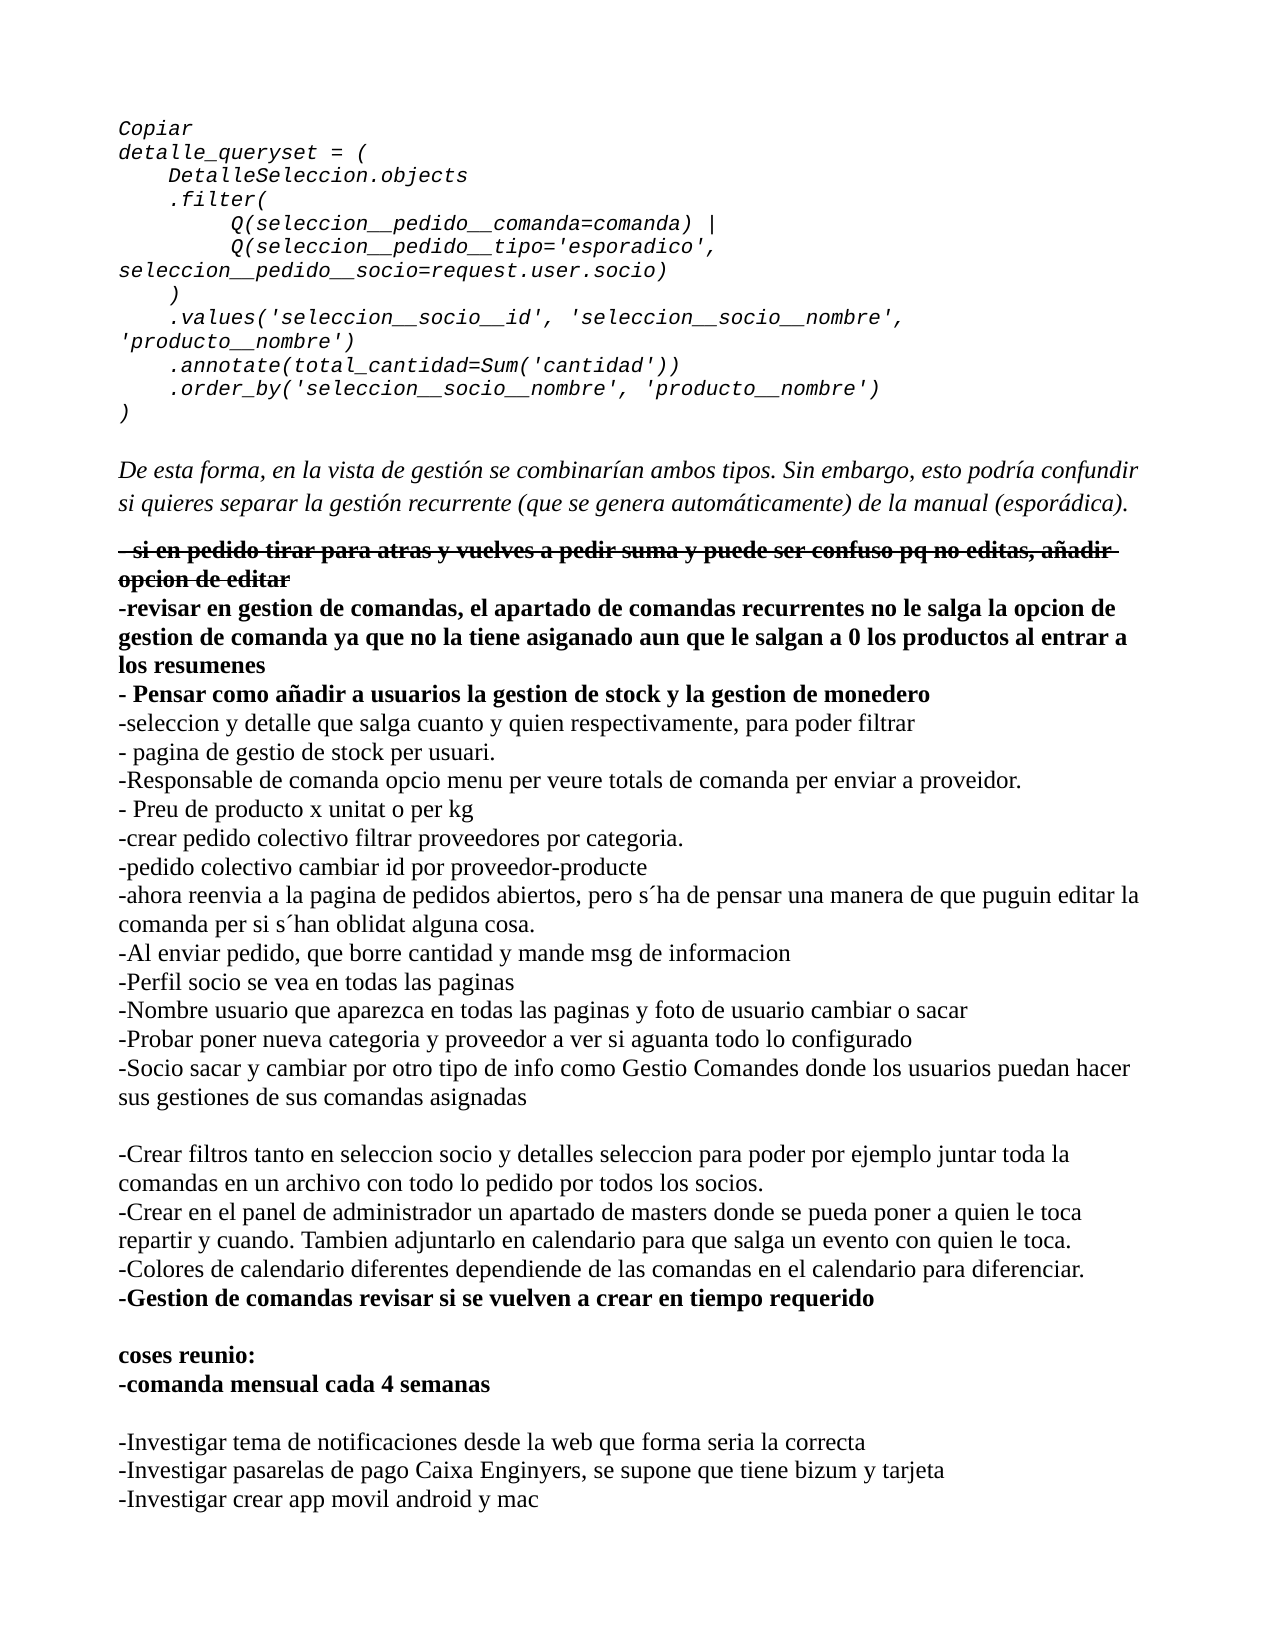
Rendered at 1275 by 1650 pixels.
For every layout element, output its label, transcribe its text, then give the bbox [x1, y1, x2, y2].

text DetalleSeleccion.objects [118, 165, 1157, 189]
text -Gestion de comandas revisar si se vuelven a crear en tiempo requerido [118, 1283, 1157, 1312]
text coses reunio: -comanda mensual cada 4 semanas [118, 1341, 1157, 1398]
text - Preu de producto x unitat o per kg [118, 794, 1157, 823]
text -pedido colectivo cambiar id por proveedor-producte [118, 852, 1157, 881]
text De esta forma, en la vista de gestión se combinarían ambos tipos. Sin embargo, esto podría confundir si quieres separar la gestión recurrente (que se genera automáticamente) de la manual (esporádica). [118, 455, 1157, 517]
text -ahora reenvia a la pagina de pedidos abiertos, pero s´ha de pensar una manera de que puguin editar la comanda per si s´han oblidat alguna cosa. [118, 881, 1157, 938]
text - pagina de gestio de stock per usuari. [118, 737, 1157, 766]
text .filter( [118, 189, 1157, 213]
text -Crear en el panel de administrador un apartado de masters donde se pueda poner a quien le toca repartir y cuando. Tambien adjuntarlo en calendario para que salga un evento con quien le toca. [118, 1197, 1157, 1254]
text -crear pedido colectivo filtrar proveedores por categoria. [118, 823, 1157, 852]
text ) [118, 284, 1157, 307]
text -revisar en gestion de comandas, el apartado de comandas recurrentes no le salga la opcion de gestion de comanda ya que no la tiene asiganado aun que le salgan a 0 los productos al entrar a los resumenes [118, 593, 1157, 679]
text -Socio sacar y cambiar por otro tipo de info como Gestio Comandes donde los usuarios puedan hacer sus gestiones de sus comandas asignadas [118, 1053, 1157, 1111]
text Q(seleccion__pedido__tipo='esporadico', seleccion__pedido__socio=request.user.socio) [118, 236, 1157, 284]
text -Responsable de comanda opcio menu per veure totals de comanda per enviar a proveidor. [118, 766, 1157, 794]
text Copiar [118, 118, 1157, 142]
text .order_by('seleccion__socio__nombre', 'producto__nombre') [118, 378, 1157, 402]
text .values('seleccion__socio__id', 'seleccion__socio__nombre', 'producto__nombre') [118, 307, 1157, 354]
text ) [118, 402, 1157, 426]
text -Investigar crear app movil android y mac [118, 1484, 1157, 1513]
text Q(seleccion__pedido__comanda=comanda) | [118, 213, 1157, 236]
text -Colores de calendario diferentes dependiende de las comandas en el calendario para diferenciar. [118, 1254, 1157, 1283]
text -Perfil socio se vea en todas las paginas [118, 967, 1157, 996]
text -Probar poner nueva categoria y proveedor a ver si aguanta todo lo configurado [118, 1024, 1157, 1053]
text -Al enviar pedido, que borre cantidad y mande msg de informacion [118, 938, 1157, 967]
text -Investigar pasarelas de pago Caixa Enginyers, se supone que tiene bizum y tarjeta [118, 1456, 1157, 1484]
text -seleccion y detalle que salga cuanto y quien respectivamente, para poder filtrar [118, 708, 1157, 737]
text detalle_queryset = ( [118, 142, 1157, 165]
text -Nombre usuario que aparezca en todas las paginas y foto de usuario cambiar o sacar [118, 996, 1157, 1024]
text - si en pedido tirar para atras y vuelves a pedir suma y puede ser confuso pq no editas, añadir opcion de editar [118, 536, 1157, 593]
text -Investigar tema de notificaciones desde la web que forma seria la correcta [118, 1427, 1157, 1456]
text .annotate(total_cantidad=Sum('cantidad')) [118, 354, 1157, 378]
text -Crear filtros tanto en seleccion socio y detalles seleccion para poder por ejemplo juntar toda la comandas en un archivo con todo lo pedido por todos los socios. [118, 1139, 1157, 1197]
text - Pensar como añadir a usuarios la gestion de stock y la gestion de monedero [118, 679, 1157, 708]
